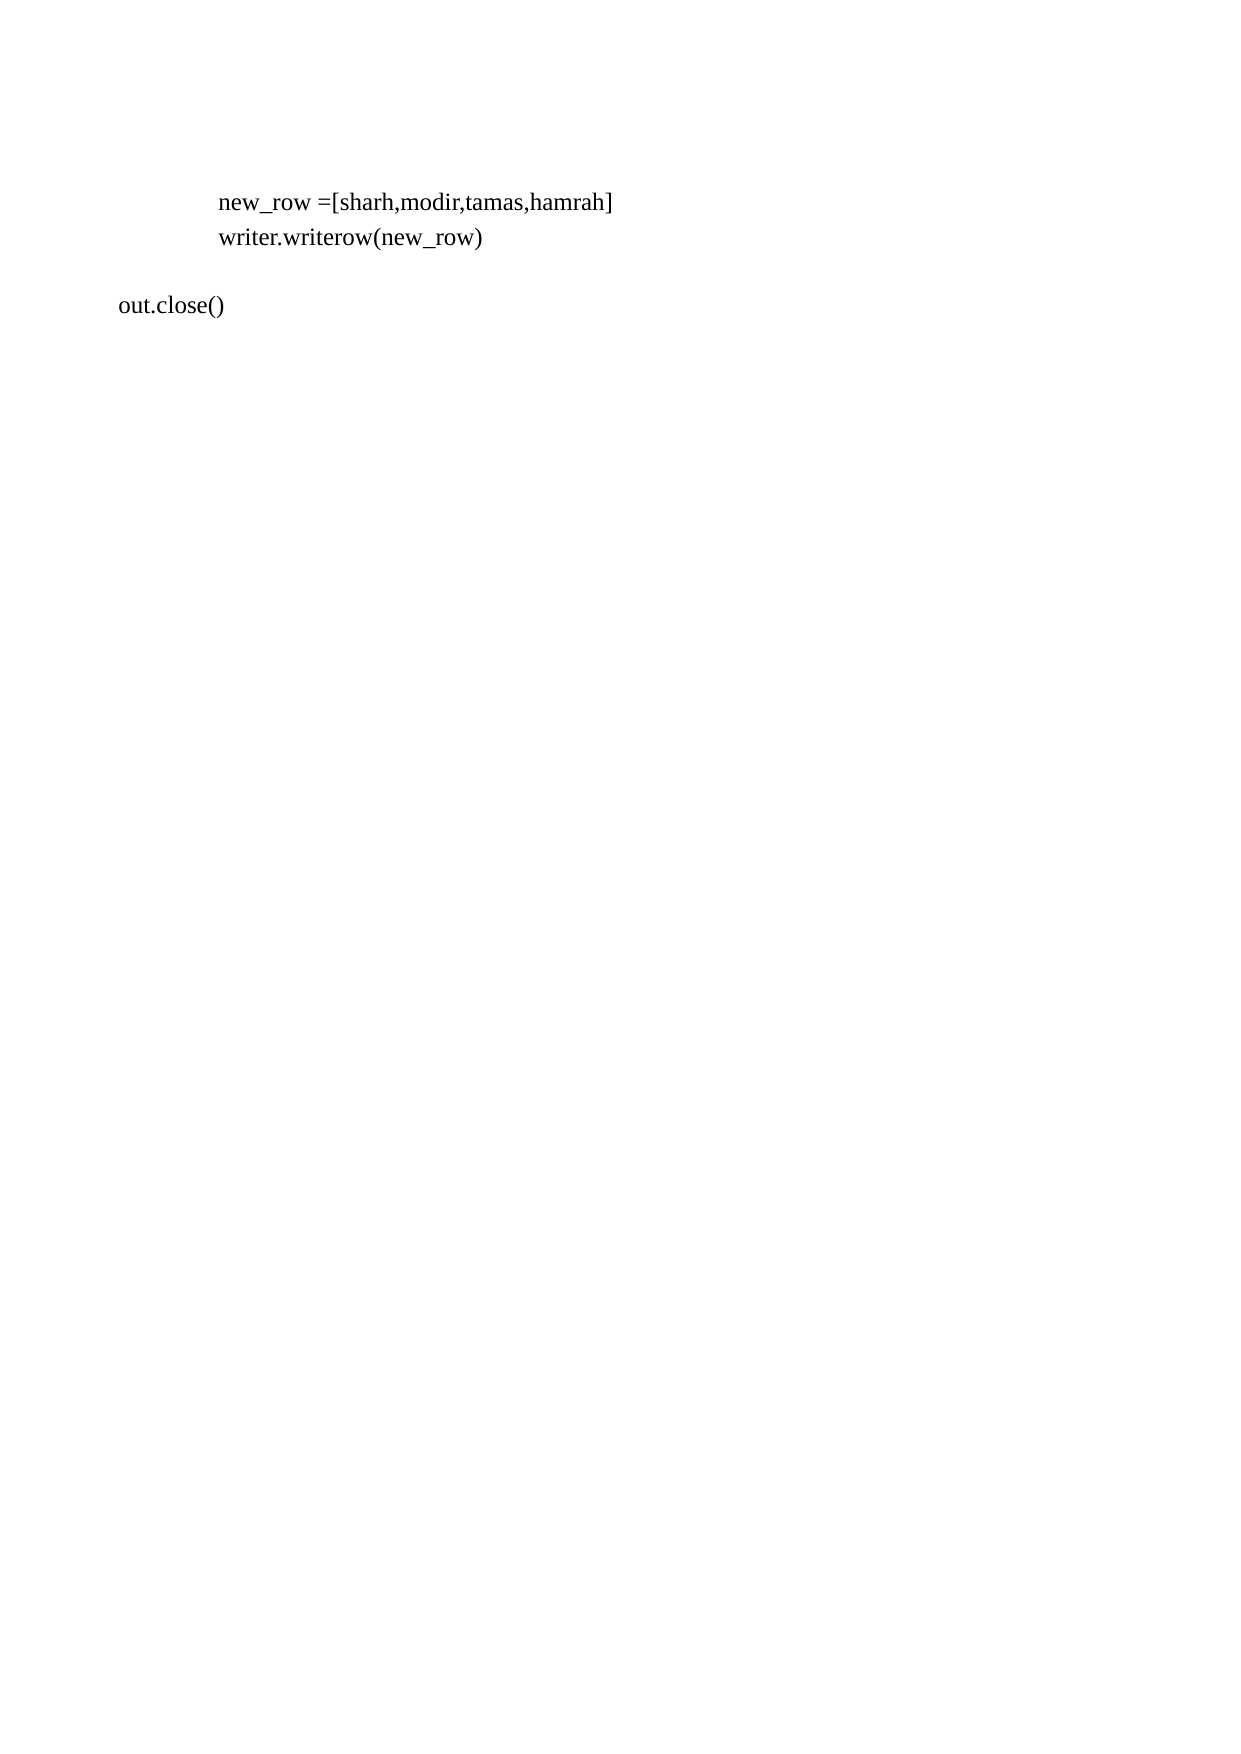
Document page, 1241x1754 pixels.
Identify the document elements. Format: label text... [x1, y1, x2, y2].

text writer.writerow(new_row) [118, 222, 1122, 250]
text new_row =[sharh,modir,tamas,hamrah] [118, 187, 1122, 216]
text out.close() [118, 291, 1122, 319]
